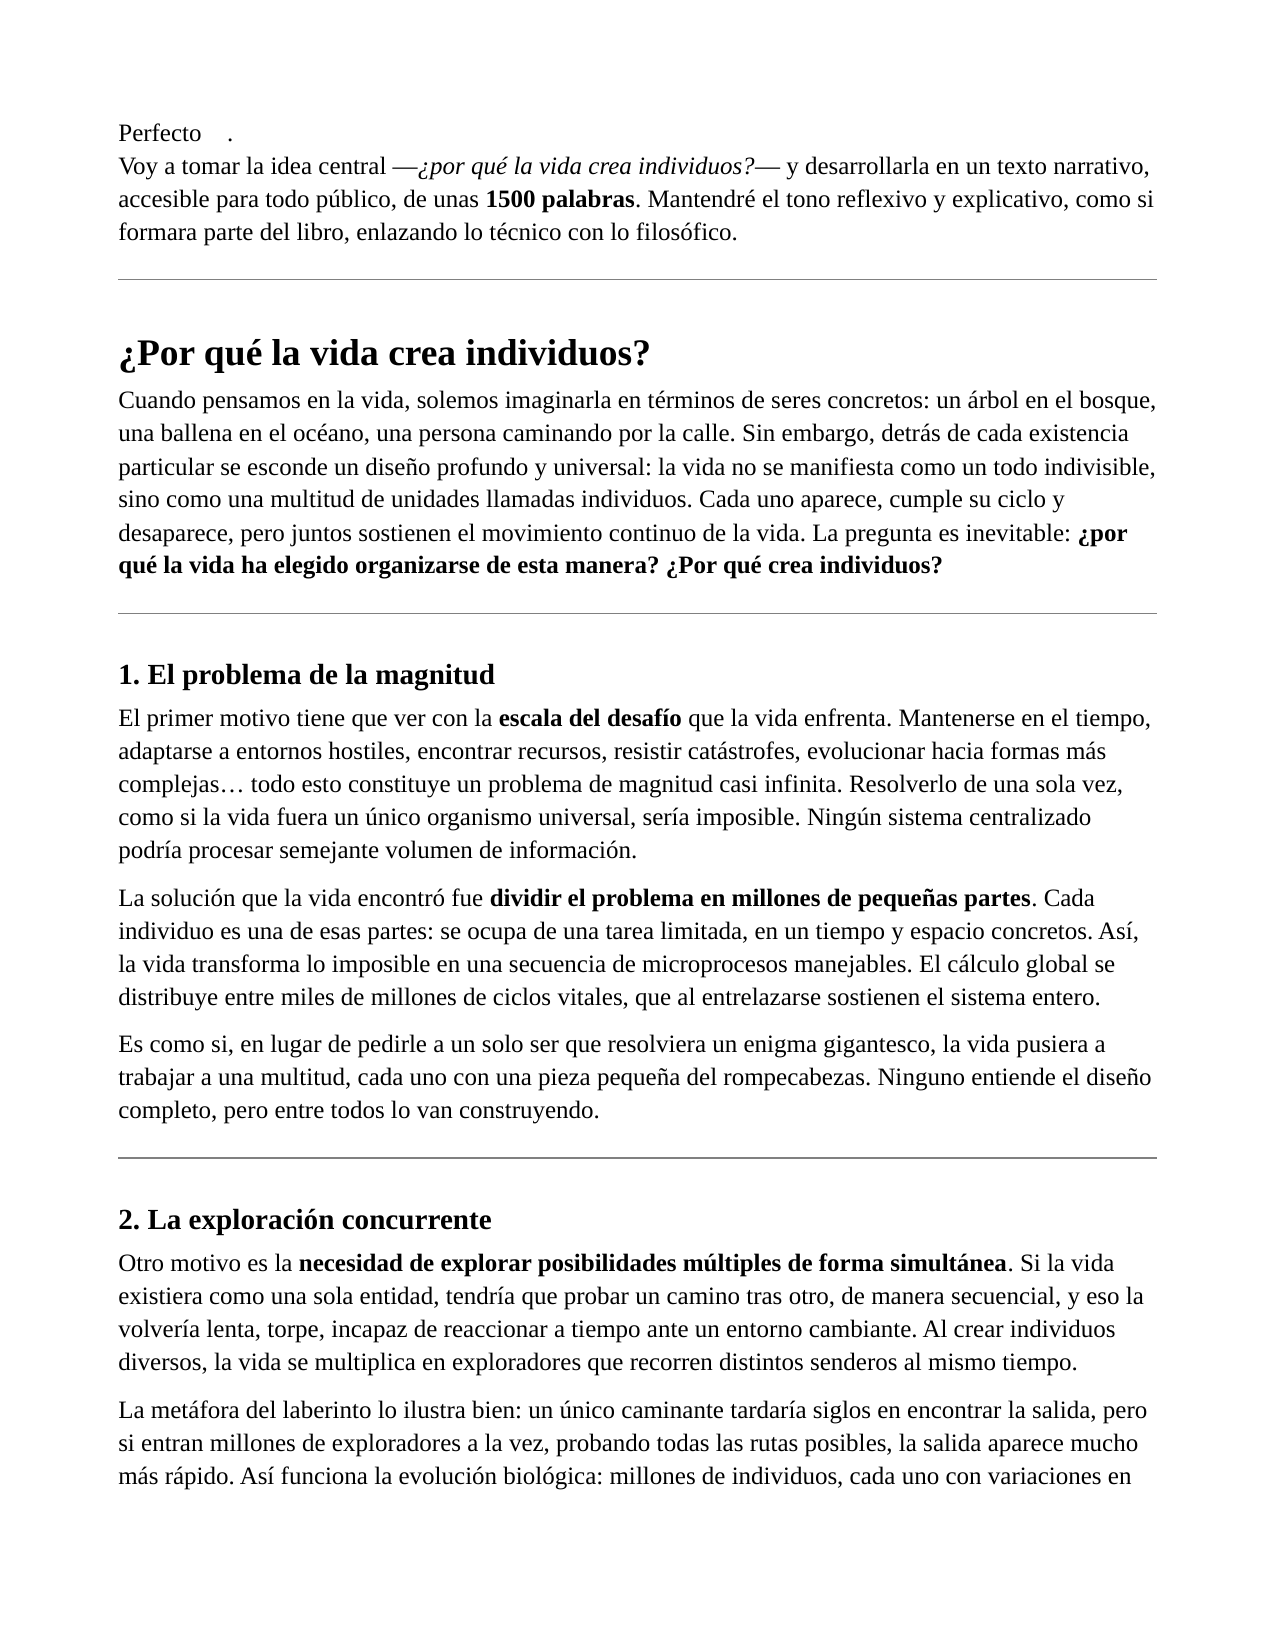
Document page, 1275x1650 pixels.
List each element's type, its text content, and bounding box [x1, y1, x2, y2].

subtitle ¿Por qué la vida crea individuos? [118, 330, 1157, 373]
text Es como si, en lugar de pedirle a un solo ser que resolviera un enigma gigantesco, la vida pusiera a trabajar a una multitud, cada uno con una pieza pequeña del rompecabezas. Ninguno entiende el diseño completo, pero entre todos lo van construyendo. [118, 1029, 1157, 1124]
text Perfecto 🙌. Voy a tomar la idea central —¿por qué la vida crea individuos?— y desarrollarla en un texto narrativo, accesible para todo público, de unas 1500 palabras. Mantendré el tono reflexivo y explicativo, como si formara parte del libro, enlazando lo técnico con lo filosófico. [118, 118, 1157, 246]
subtitle 2. La exploración concurrente [118, 1202, 1157, 1236]
text Cuando pensamos en la vida, solemos imaginarla en términos de seres concretos: un árbol en el bosque, una ballena en el océano, una persona caminando por la calle. Sin embargo, detrás de cada existencia particular se esconde un diseño profundo y universal: la vida no se manifiesta como un todo indivisible, sino como una multitud de unidades llamadas individuos. Cada uno aparece, cumple su ciclo y desaparece, pero juntos sostienen el movimiento continuo de la vida. La pregunta es inevitable: ¿por qué la vida ha elegido organizarse de esta manera? ¿Por qué crea individuos? [118, 386, 1157, 579]
text El primer motivo tiene que ver con la escala del desafío que la vida enfrenta. Mantenerse en el tiempo, adaptarse a entornos hostiles, encontrar recursos, resistir catástrofes, evolucionar hacia formas más complejas… todo esto constituye un problema de magnitud casi infinita. Resolverlo de una sola vez, como si la vida fuera un único organismo universal, sería imposible. Ningún sistema centralizado podría procesar semejante volumen de información. [118, 703, 1157, 864]
text Otro motivo es la necesidad de explorar posibilidades múltiples de forma simultánea. Si la vida existiera como una sola entidad, tendría que probar un camino tras otro, de manera secuencial, y eso la volvería lenta, torpe, incapaz de reaccionar a tiempo ante un entorno cambiante. Al crear individuos diversos, la vida se multiplica en exploradores que recorren distintos senderos al mismo tiempo. [118, 1248, 1157, 1376]
text La solución que la vida encontró fue dividir el problema en millones de pequeñas partes. Cada individuo es una de esas partes: se ocupa de una tarea limitada, en un tiempo y espacio concretos. Así, la vida transforma lo imposible en una secuencia de microprocesos manejables. El cálculo global se distribuye entre miles de millones de ciclos vitales, que al entrelazarse sostienen el sistema entero. [118, 883, 1157, 1011]
subtitle 1. El problema de la magnitud [118, 657, 1157, 691]
text La metáfora del laberinto lo ilustra bien: un único caminante tardaría siglos en encontrar la salida, pero si entran millones de exploradores a la vez, probando todas las rutas posibles, la salida aparece mucho más rápido. Así funciona la evolución biológica: millones de individuos, cada uno con variaciones en [118, 1395, 1157, 1489]
